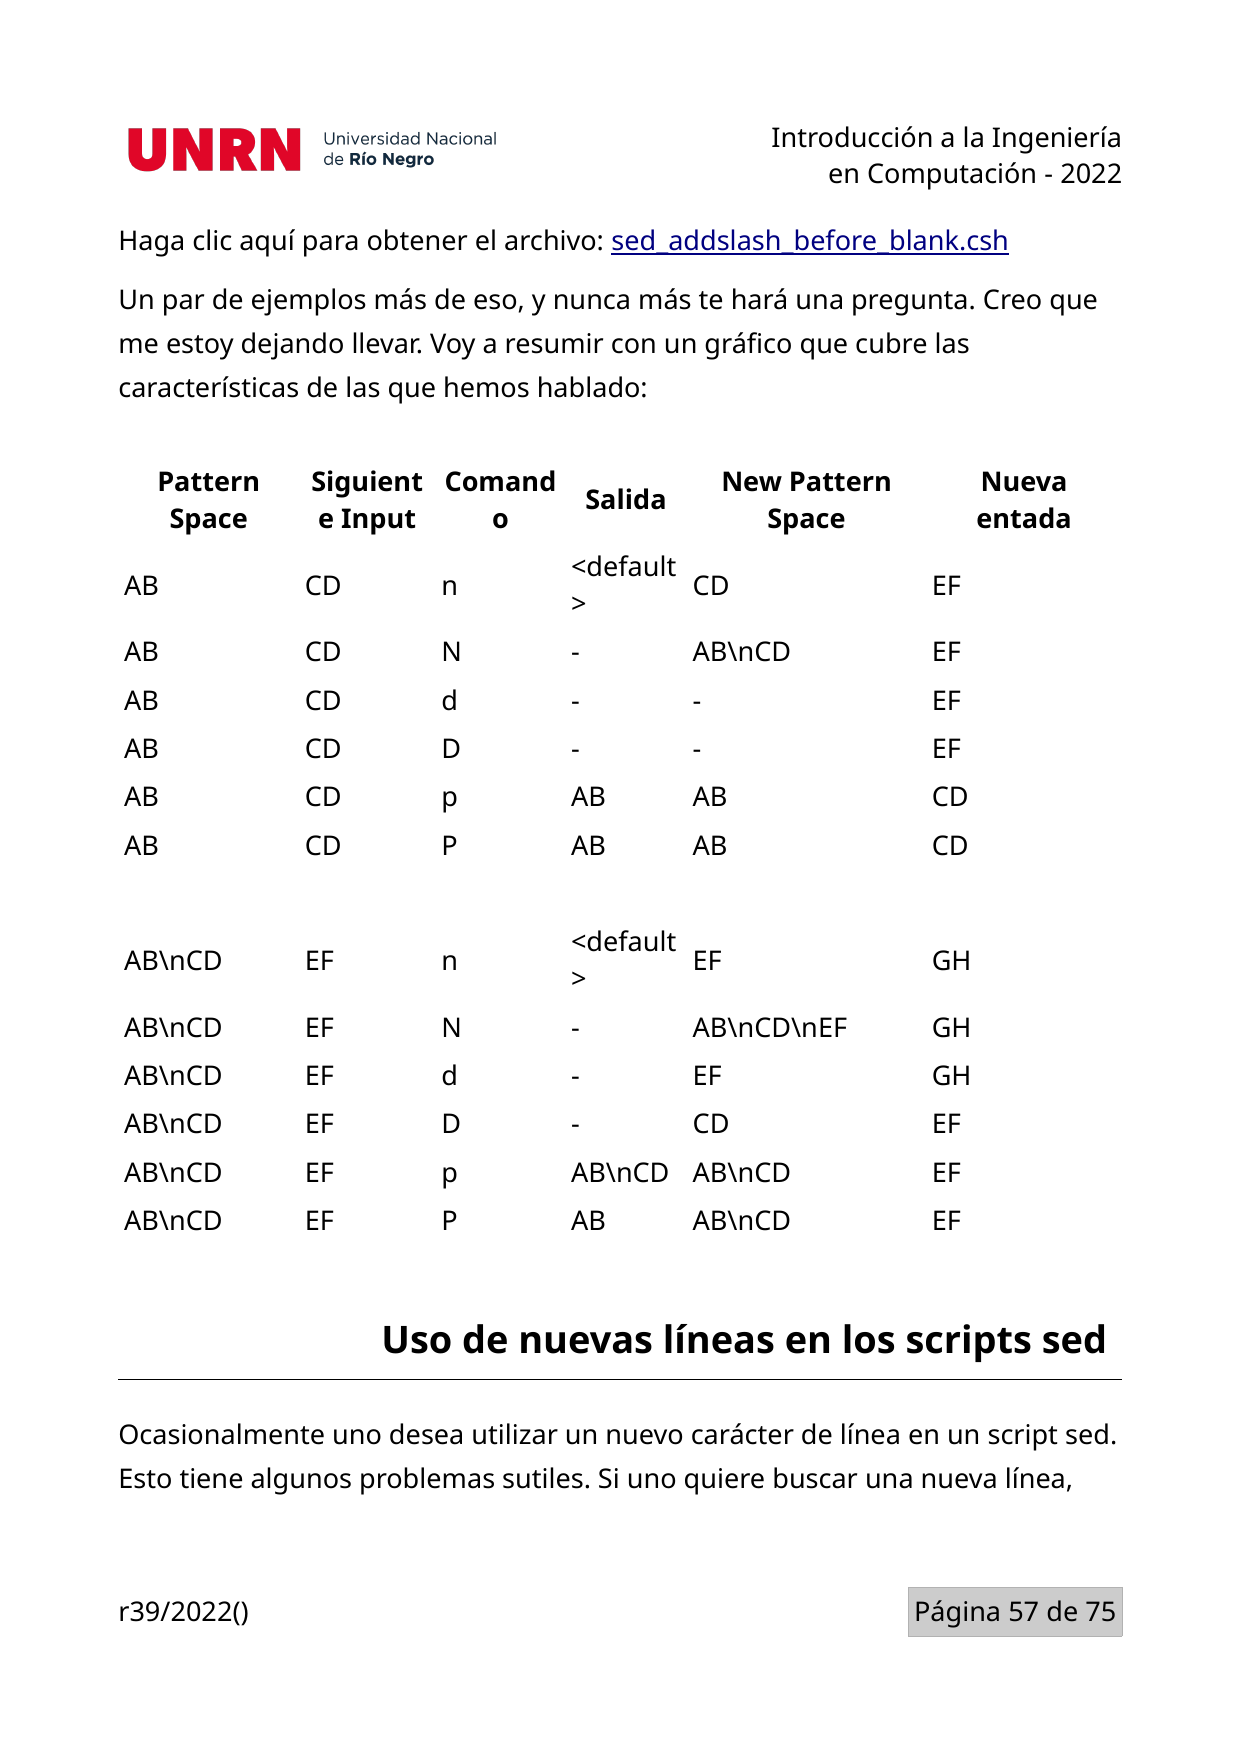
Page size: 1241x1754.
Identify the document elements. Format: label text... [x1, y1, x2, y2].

text Haga clic aquí para obtener el archivo: sed_addslash_before_blank.csh [118, 221, 1122, 258]
table_cell - [687, 675, 926, 724]
table_header Nueva entada [926, 457, 1122, 542]
table_header New Pattern Space [687, 457, 926, 542]
table_cell EF [299, 1051, 435, 1099]
table_cell P [435, 1196, 565, 1244]
picture [118, 118, 505, 180]
table_cell AB\nCD\nEF [687, 1002, 926, 1051]
table_cell <default> [565, 917, 687, 1002]
table_cell EF [299, 1147, 435, 1196]
table_cell AB\nCD [118, 1099, 299, 1147]
table_cell - [565, 627, 687, 675]
table_cell AB [118, 675, 299, 724]
table_cell GH [926, 1051, 1122, 1099]
table_cell GH [926, 917, 1122, 1002]
table_cell CD [926, 820, 1122, 869]
table_cell P [435, 820, 565, 869]
table_cell CD [299, 772, 435, 820]
table_cell n [435, 917, 565, 1002]
table_header Siguiente Input [299, 457, 435, 542]
table_cell [118, 869, 1122, 917]
table_cell EF [299, 1196, 435, 1244]
table_cell AB [118, 627, 299, 675]
text Ocasionalmente uno desea utilizar un nuevo carácter de línea en un script sed. Esto tiene algunos problemas sutiles. Si uno quiere buscar una nueva línea, [118, 1416, 1122, 1497]
text Un par de ejemplos más de eso, y nunca más te hará una pregunta. Creo que me estoy dejando llevar. Voy a resumir con un gráfico que cubre las características de las que hemos hablado: [118, 280, 1122, 405]
table_cell AB [565, 772, 687, 820]
table_cell AB [565, 820, 687, 869]
table_cell d [435, 1051, 565, 1099]
table_cell AB\nCD [687, 627, 926, 675]
table_cell EF [926, 627, 1122, 675]
table_cell EF [687, 1051, 926, 1099]
table_cell AB [687, 772, 926, 820]
table_cell EF [299, 1002, 435, 1051]
table_cell AB [687, 820, 926, 869]
table_cell AB [118, 772, 299, 820]
table_cell CD [299, 627, 435, 675]
table_cell EF [687, 917, 926, 1002]
subtitle Uso de nuevas líneas en los scripts sed [118, 1298, 1122, 1379]
table_cell AB [565, 1196, 687, 1244]
table_header Pattern Space [118, 457, 299, 542]
table_header Salida [565, 457, 687, 542]
table_cell d [435, 675, 565, 724]
table_cell p [435, 1147, 565, 1196]
table_cell CD [299, 724, 435, 772]
table_cell p [435, 772, 565, 820]
table_cell CD [299, 542, 435, 627]
table_cell EF [299, 1099, 435, 1147]
table_cell AB\nCD [118, 1147, 299, 1196]
table_cell EF [926, 675, 1122, 724]
table_cell N [435, 627, 565, 675]
table_cell N [435, 1002, 565, 1051]
table_cell AB\nCD [118, 1051, 299, 1099]
table_cell AB\nCD [687, 1147, 926, 1196]
table_cell AB\nCD [118, 917, 299, 1002]
table_cell CD [687, 1099, 926, 1147]
table_cell EF [926, 1147, 1122, 1196]
table_cell D [435, 1099, 565, 1147]
table_cell GH [926, 1002, 1122, 1051]
table_cell EF [926, 1196, 1122, 1244]
table_cell CD [299, 820, 435, 869]
table_cell CD [687, 542, 926, 627]
table_cell - [687, 724, 926, 772]
table_cell AB [118, 542, 299, 627]
table_cell EF [926, 1099, 1122, 1147]
table_cell AB\nCD [118, 1002, 299, 1051]
table_cell AB [118, 820, 299, 869]
table_cell CD [299, 675, 435, 724]
table_header Comando [435, 457, 565, 542]
table_cell AB\nCD [687, 1196, 926, 1244]
table_cell n [435, 542, 565, 627]
table_cell - [565, 724, 687, 772]
table_cell CD [926, 772, 1122, 820]
table_cell D [435, 724, 565, 772]
table_cell - [565, 1099, 687, 1147]
table_cell AB [118, 724, 299, 772]
table_cell <default> [565, 542, 687, 627]
table_cell EF [926, 724, 1122, 772]
table_cell AB\nCD [118, 1196, 299, 1244]
table_cell EF [926, 542, 1122, 627]
table_cell EF [299, 917, 435, 1002]
table_cell - [565, 675, 687, 724]
table_cell - [565, 1051, 687, 1099]
table_cell AB\nCD [565, 1147, 687, 1196]
table_cell - [565, 1002, 687, 1051]
